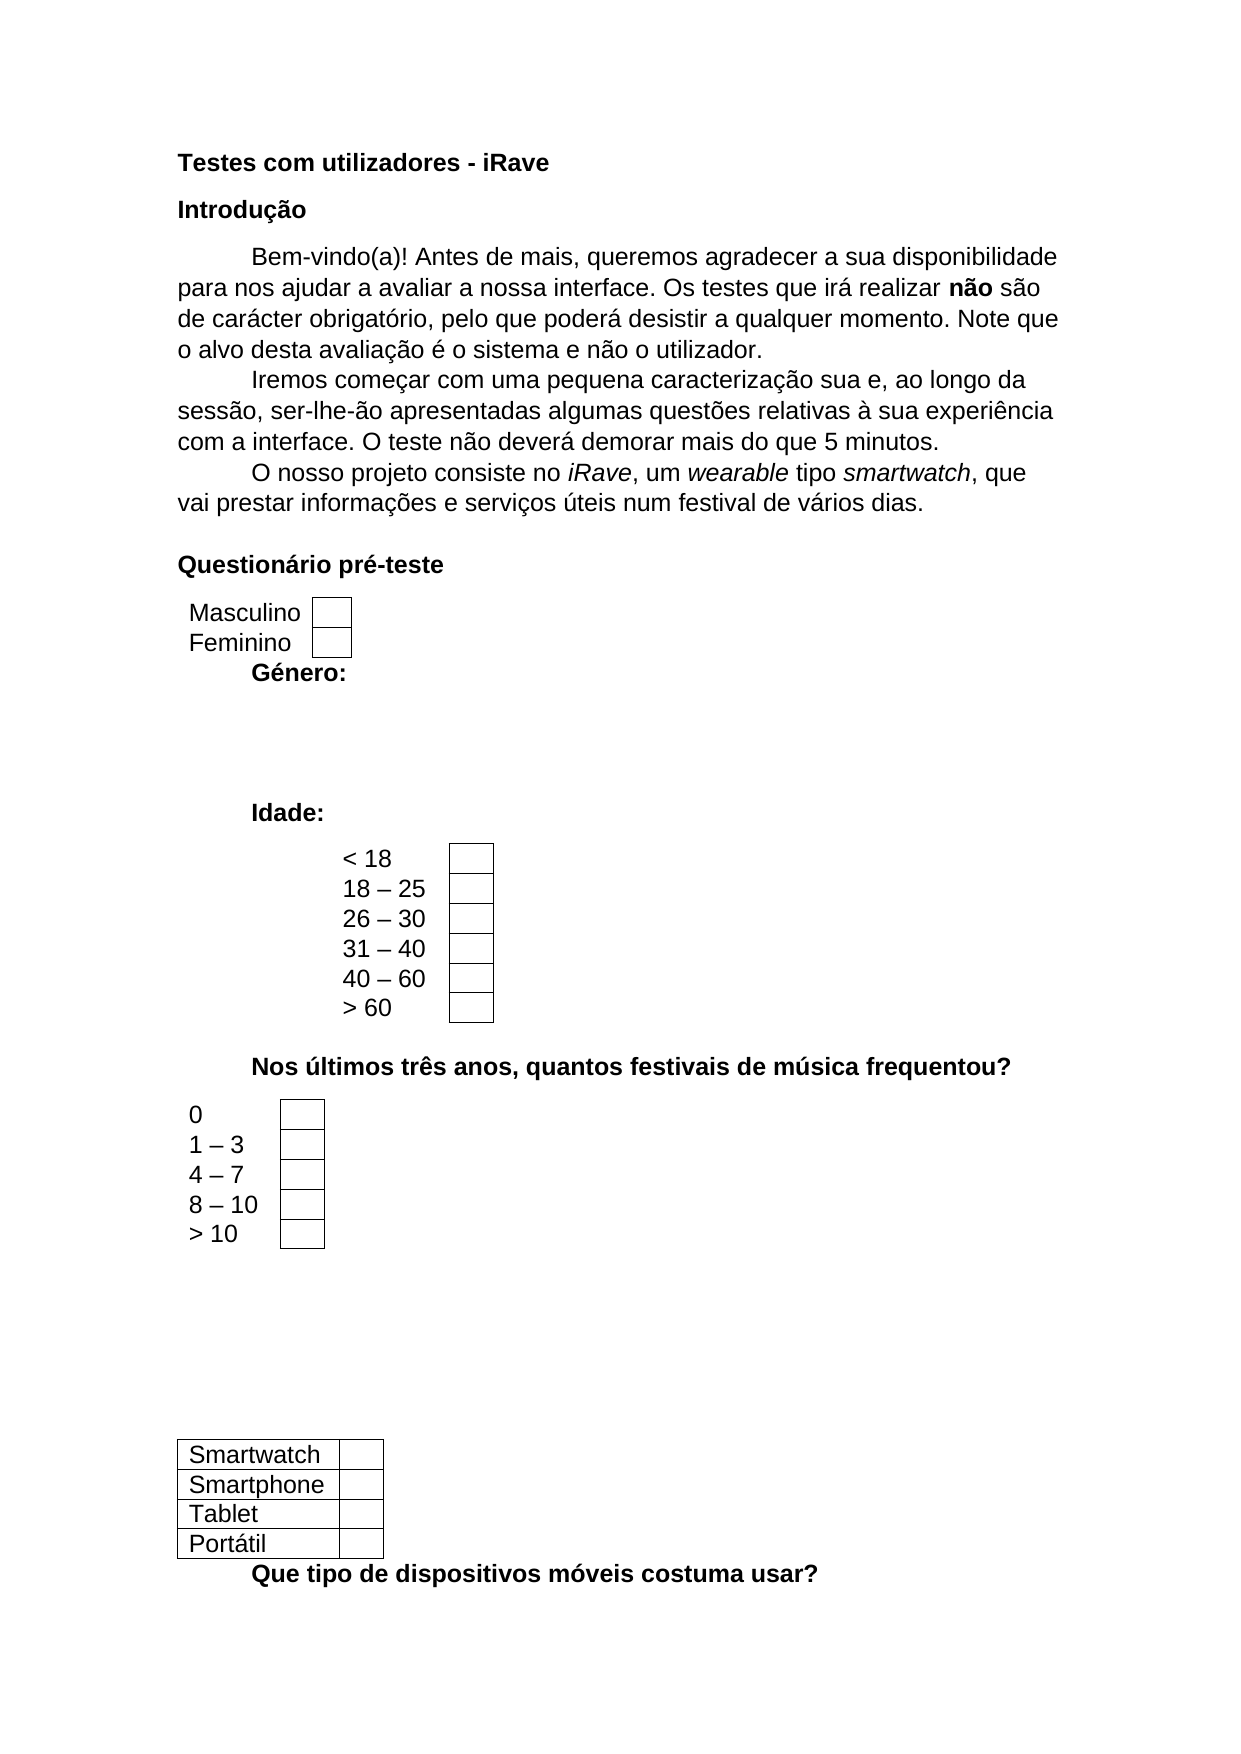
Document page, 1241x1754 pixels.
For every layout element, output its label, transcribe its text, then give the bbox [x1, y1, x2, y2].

table_header [281, 1100, 324, 1129]
text Idade: [177, 798, 1063, 827]
table_cell 4 – 7 [177, 1159, 280, 1189]
text Nos últimos três anos, quantos festivais de música frequentou? [177, 1052, 1063, 1081]
text Que tipo de dispositivos móveis costuma usar? [177, 1559, 1063, 1588]
table_cell [281, 1220, 324, 1248]
table_cell Smartphone [178, 1470, 339, 1498]
table_cell [450, 904, 493, 933]
table_cell [281, 1190, 324, 1218]
table_header 0 [177, 1099, 280, 1129]
table_cell [281, 1130, 324, 1159]
table_header Masculino [177, 597, 312, 627]
text Introdução [177, 195, 1063, 224]
text O nosso projeto consiste no iRave, um wearable tipo smartwatch, que vai prestar informações e serviços úteis num festival de vários dias. [177, 457, 1063, 517]
table_cell [449, 1023, 493, 1052]
table_cell > 60 [331, 992, 449, 1022]
table_header [313, 598, 351, 627]
table_cell Portátil [178, 1529, 339, 1558]
table_cell [340, 1529, 383, 1558]
table_header [340, 1440, 383, 1469]
table_header [450, 844, 493, 873]
table_cell 1 – 3 [177, 1129, 280, 1159]
table_cell [450, 993, 493, 1022]
table_cell Feminino [177, 627, 312, 657]
table_cell [450, 934, 493, 962]
table_cell [450, 874, 493, 903]
table_cell [340, 1500, 383, 1528]
table_cell [281, 1160, 324, 1189]
table_cell > 10 [177, 1219, 280, 1248]
table_header < 18 [331, 843, 449, 873]
table_cell [331, 1022, 449, 1052]
table_cell [450, 964, 493, 992]
text Iremos começar com uma pequena caracterização sua e, ao longo da sessão, ser-lhe-ão apresentadas algumas questões relativas à sua experiência com a interface. O teste não deverá demorar mais do que 5 minutos. [177, 365, 1063, 456]
table_cell 31 – 40 [331, 933, 449, 962]
table_cell 8 – 10 [177, 1189, 280, 1218]
text Questionário pré-teste [177, 550, 1063, 578]
text Bem-vindo(a)! Antes de mais, queremos agradecer a sua disponibilidade para nos ajudar a avaliar a nossa interface. Os testes que irá realizar não são de carácter obrigatório, pelo que poderá desistir a qualquer momento. Note que o alvo desta avaliação é o sistema e não o utilizador. [177, 242, 1063, 363]
table_cell Tablet [178, 1500, 339, 1528]
table_cell 26 – 30 [331, 903, 449, 933]
text Género: [177, 658, 1063, 686]
text Testes com utilizadores - iRave [177, 148, 1063, 176]
table_cell 40 – 60 [331, 963, 449, 992]
table_cell 18 – 25 [331, 873, 449, 903]
table_cell [340, 1470, 383, 1498]
table_header Smartwatch [178, 1440, 339, 1469]
table_cell [313, 628, 351, 657]
